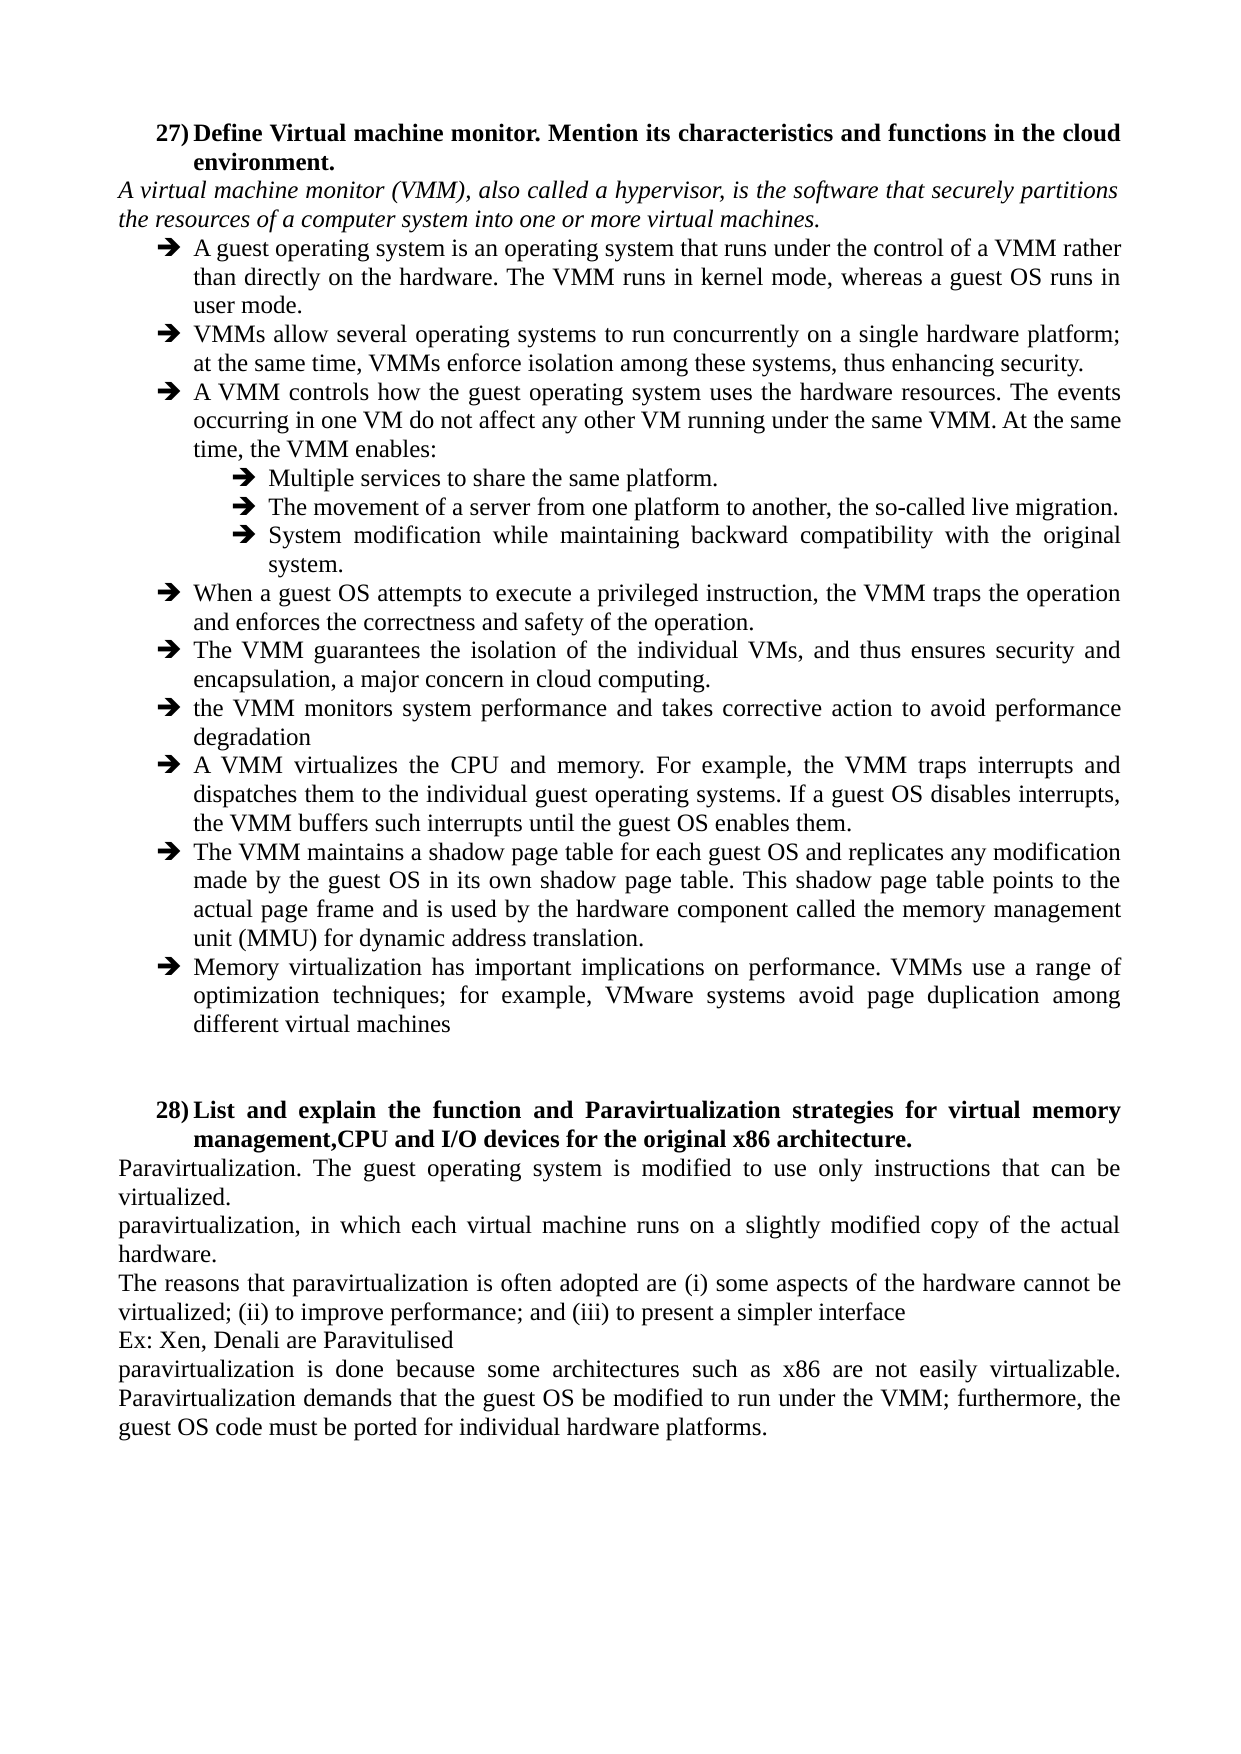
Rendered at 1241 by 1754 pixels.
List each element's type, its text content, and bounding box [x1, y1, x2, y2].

list List and explain the function and Paravirtualization strategies for virtual memory management,CPU and I/O devices for the original x86 architecture. [156, 1096, 1122, 1153]
list The movement of a server from one platform to another, the so-called live migration. [231, 492, 1122, 521]
list The VMM guarantees the isolation of the individual VMs, and thus ensures security and encapsulation, a major concern in cloud computing. [156, 636, 1122, 693]
list Define Virtual machine monitor. Mention its characteristics and functions in the cloud environment. [156, 118, 1122, 176]
list The VMM maintains a shadow page table for each guest OS and replicates any modification made by the guest OS in its own shadow page table. This shadow page table points to the actual page frame and is used by the hardware component called the memory management unit (MMU) for dynamic address translation. [156, 837, 1122, 952]
text Paravirtualization. The guest operating system is modified to use only instructions that can be virtualized. [118, 1153, 1122, 1211]
text A virtual machine monitor (VMM), also called a hypervisor, is the software that securely partitions the resources of a computer system into one or more virtual machines. [118, 176, 1122, 233]
list the VMM monitors system performance and takes corrective action to avoid performance degradation [156, 693, 1122, 751]
text paravirtualization is done because some architectures such as x86 are not easily virtualizable. Paravirtualization demands that the guest OS be modified to run under the VMM; furthermore, the guest OS code must be ported for individual hardware platforms. [118, 1354, 1122, 1441]
list A VMM virtualizes the CPU and memory. For example, the VMM traps interrupts and dispatches them to the individual guest operating systems. If a guest OS disables interrupts, the VMM buffers such interrupts until the guest OS enables them. [156, 751, 1122, 837]
text Ex: Xen, Denali are Paravitulised [118, 1326, 1122, 1354]
list System modification while maintaining backward compatibility with the original system. [231, 521, 1122, 578]
list A VMM controls how the guest operating system uses the hardware resources. The events occurring in one VM do not affect any other VM running under the same VMM. At the same time, the VMM enables: [156, 377, 1122, 463]
list Memory virtualization has important implications on performance. VMMs use a range of optimization techniques; for example, VMware systems avoid page duplication among different virtual machines [156, 952, 1122, 1038]
text paravirtualization, in which each virtual machine runs on a slightly modified copy of the actual hardware. [118, 1211, 1122, 1268]
list A guest operating system is an operating system that runs under the control of a VMM rather than directly on the hardware. The VMM runs in kernel mode, whereas a guest OS runs in user mode. [156, 233, 1122, 319]
text The reasons that paravirtualization is often adopted are (i) some aspects of the hardware cannot be virtualized; (ii) to improve performance; and (iii) to present a simpler interface [118, 1268, 1122, 1326]
list Multiple services to share the same platform. [231, 463, 1122, 492]
list When a guest OS attempts to execute a privileged instruction, the VMM traps the operation and enforces the correctness and safety of the operation. [156, 578, 1122, 636]
list VMMs allow several operating systems to run concurrently on a single hardware platform; at the same time, VMMs enforce isolation among these systems, thus enhancing security. [156, 319, 1122, 377]
